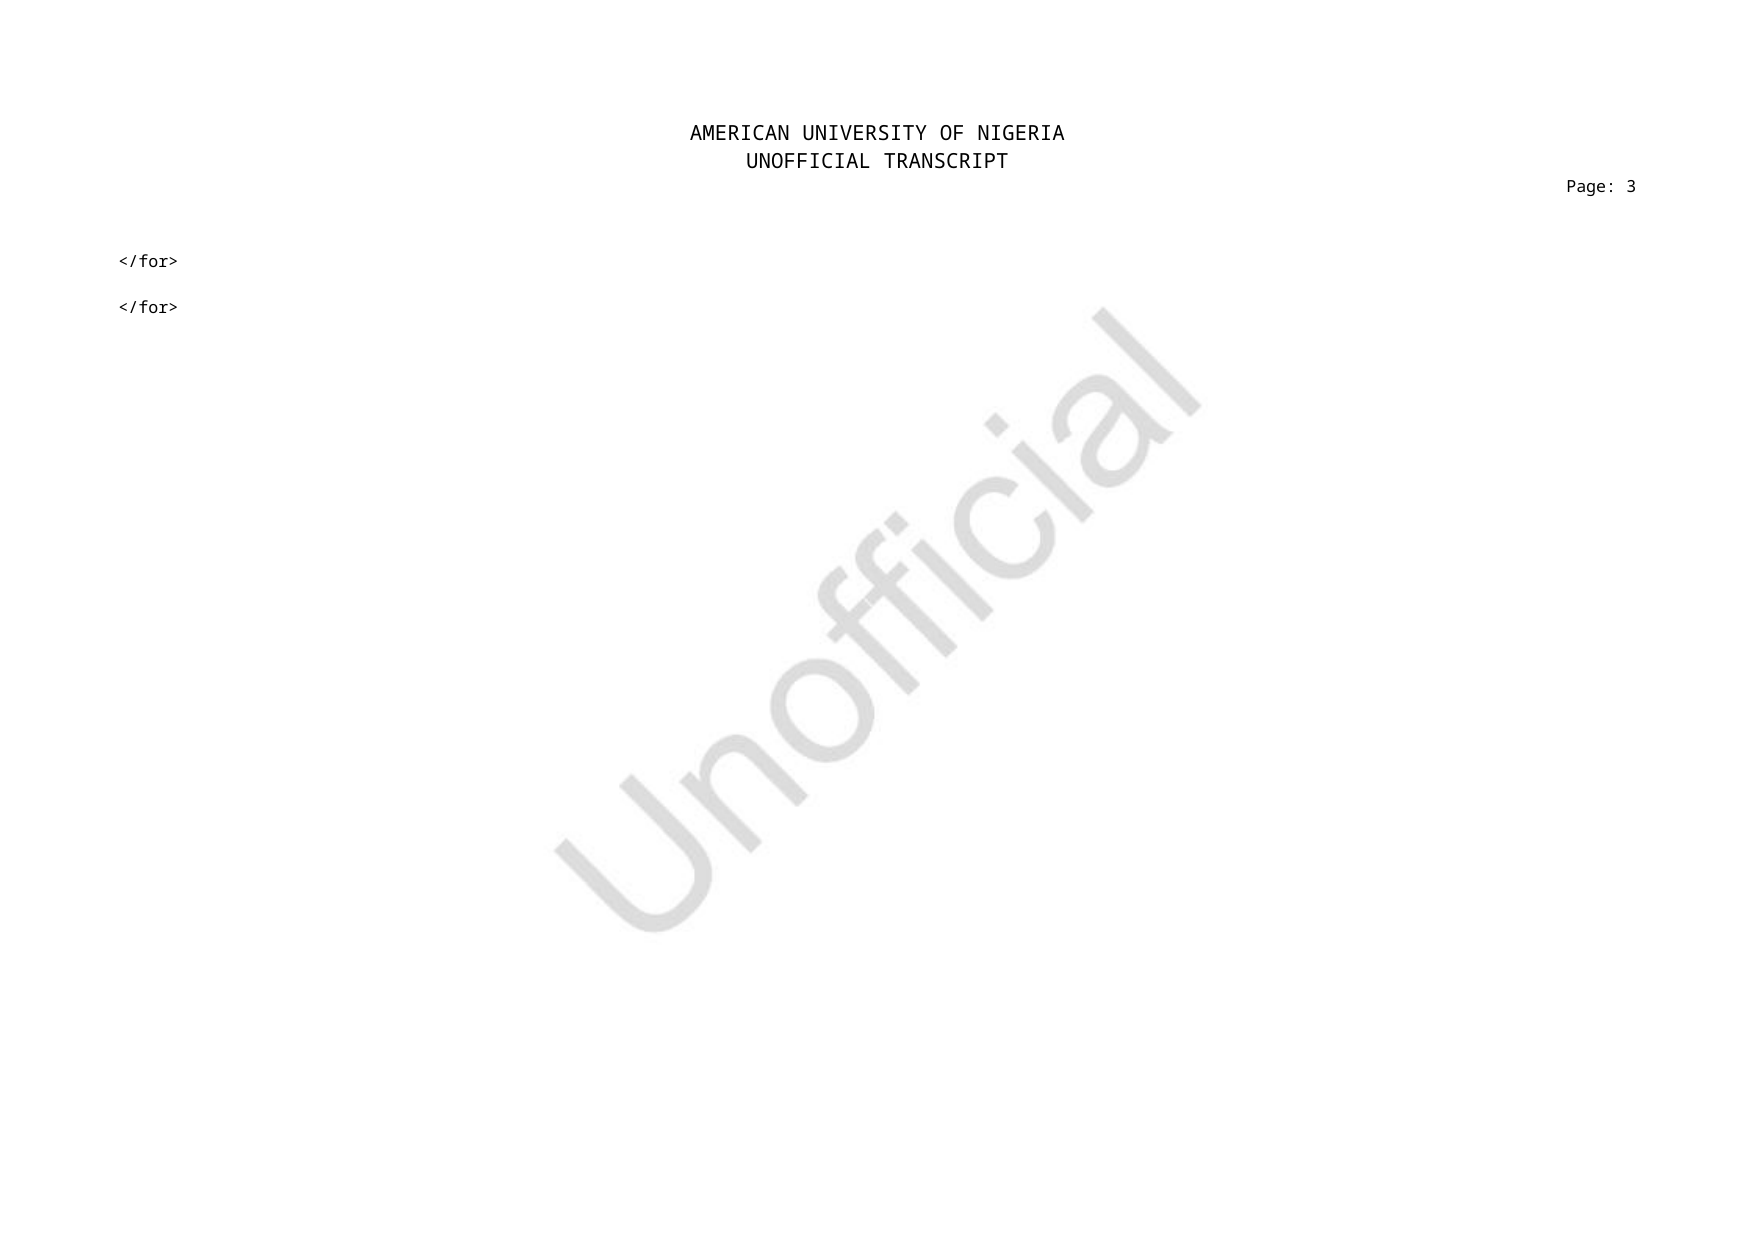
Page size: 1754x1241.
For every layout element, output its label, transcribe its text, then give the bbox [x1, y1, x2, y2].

text </for> [118, 250, 877, 273]
text </for> [118, 295, 877, 318]
picture [532, 294, 1222, 946]
